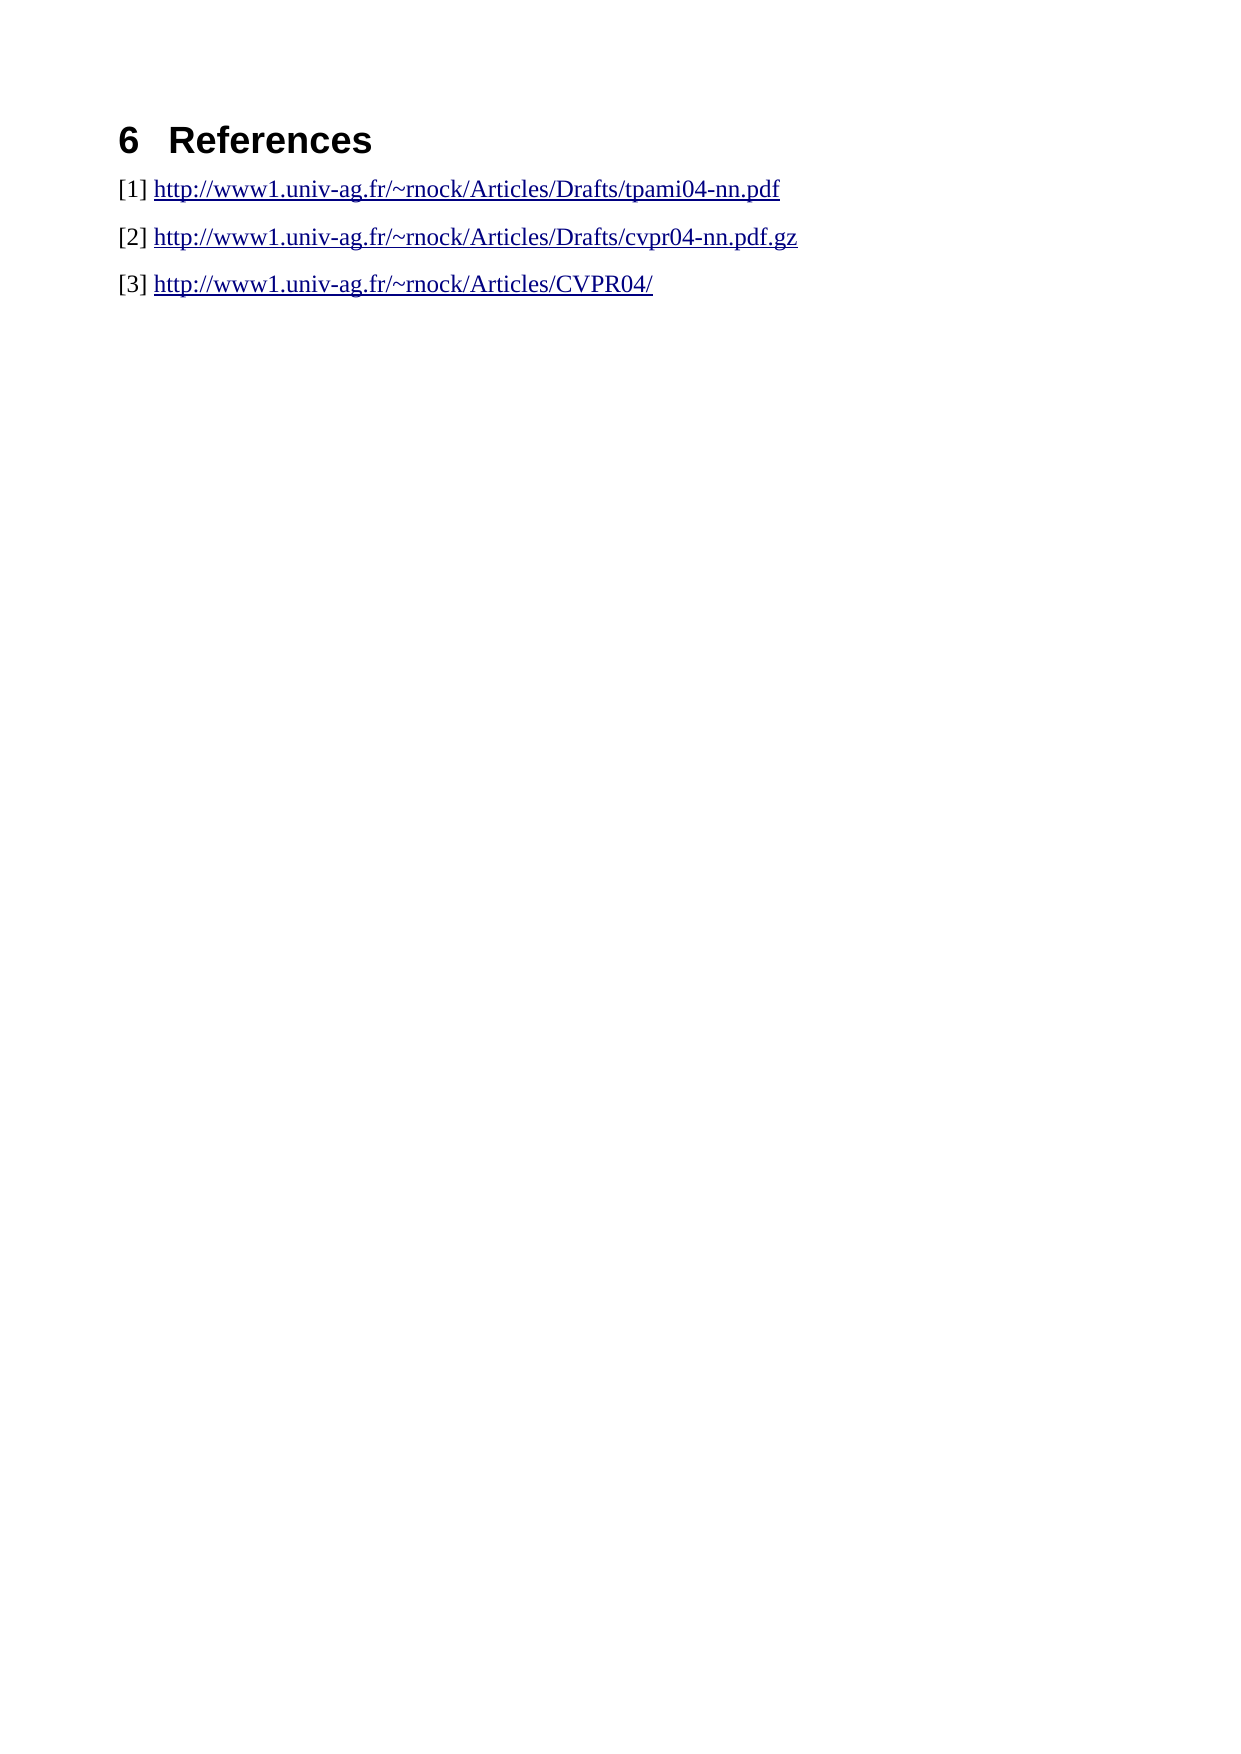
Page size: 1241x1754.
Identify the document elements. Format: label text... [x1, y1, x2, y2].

subtitle References [118, 118, 1122, 162]
text [3] http://www1.univ-ag.fr/~rnock/Articles/CVPR04/ [118, 269, 1122, 298]
text [2] http://www1.univ-ag.fr/~rnock/Articles/Drafts/cvpr04-nn.pdf.gz [118, 222, 1122, 251]
text [1] http://www1.univ-ag.fr/~rnock/Articles/Drafts/tpami04-nn.pdf [118, 174, 1122, 203]
